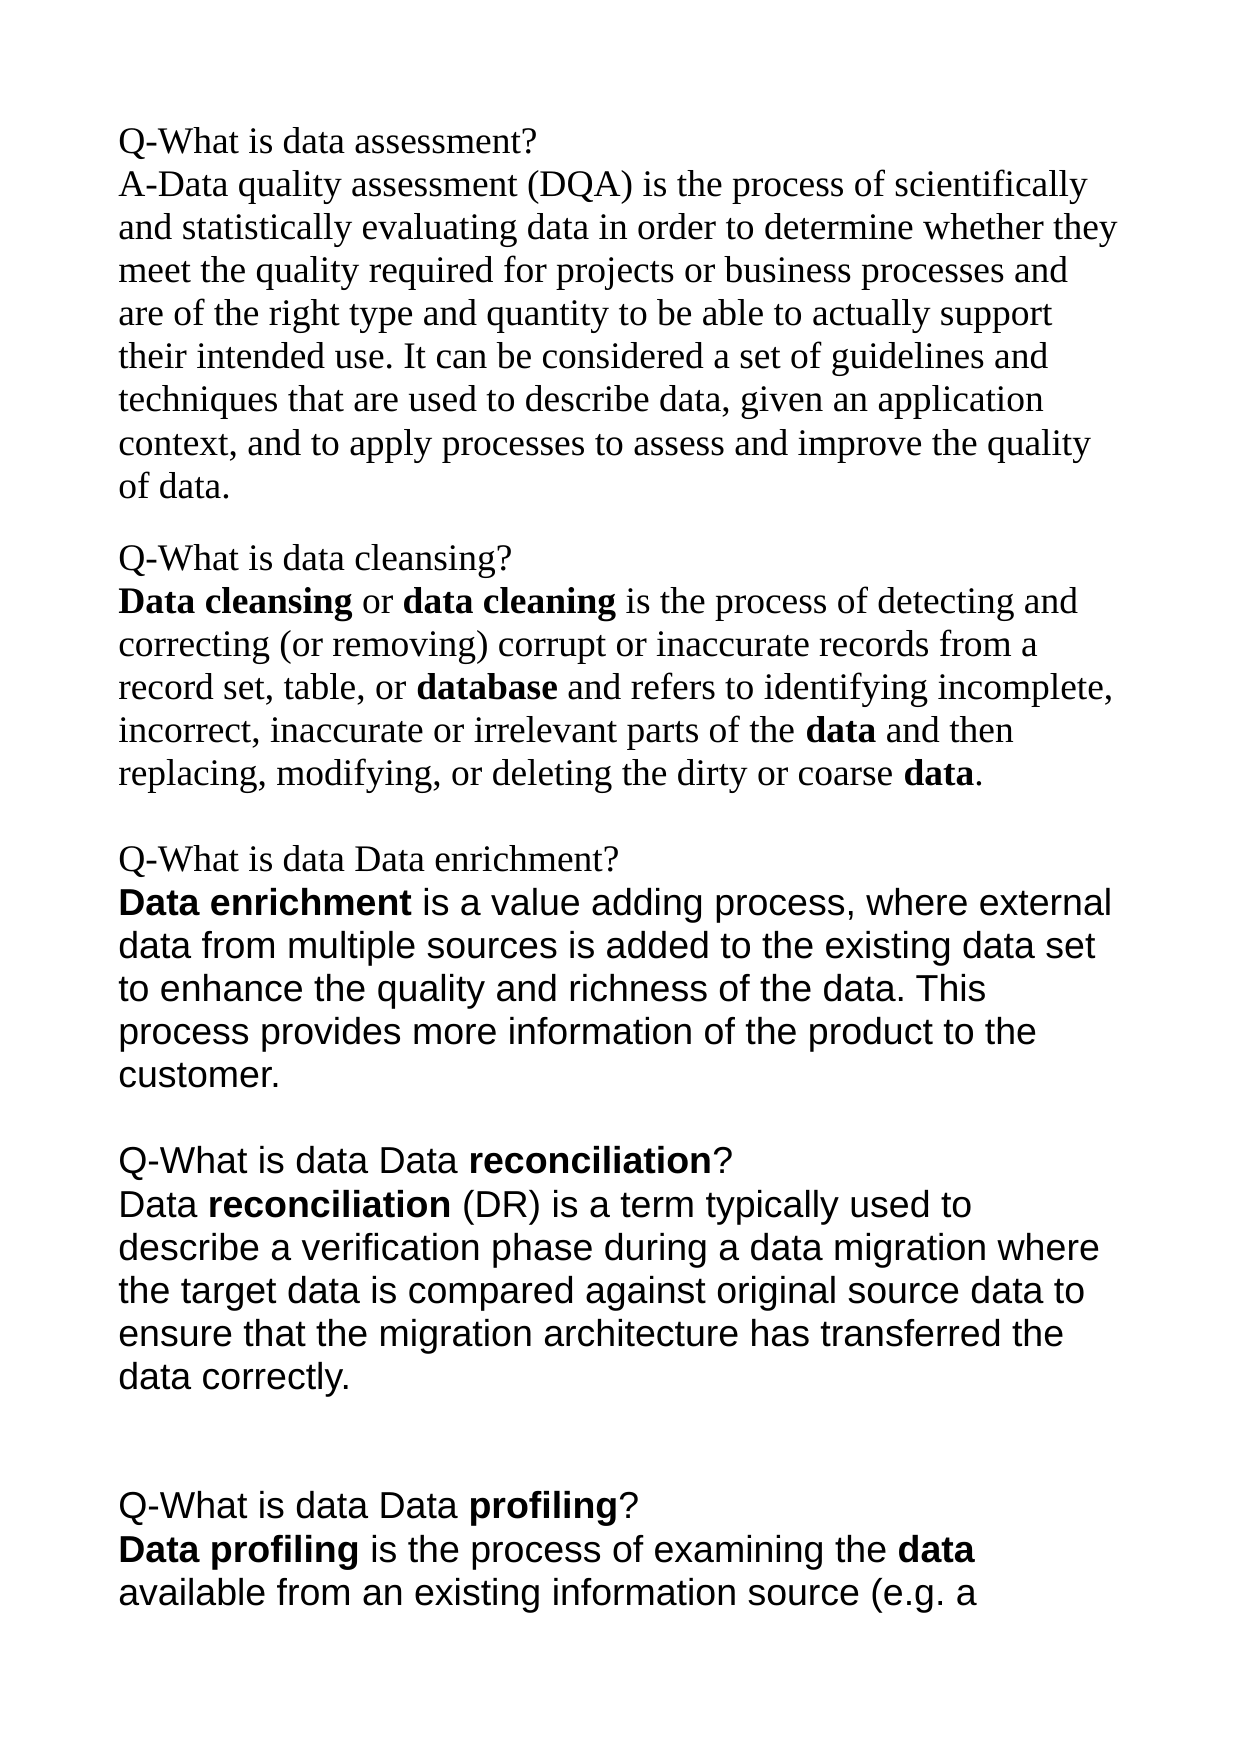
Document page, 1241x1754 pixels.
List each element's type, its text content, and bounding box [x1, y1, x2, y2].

text Data cleansing or data cleaning is the process of detecting and correcting (or removing) corrupt or inaccurate records from a record set, table, or database and refers to identifying incomplete, incorrect, inaccurate or irrelevant parts of the data and then replacing, modifying, or deleting the dirty or coarse data. [118, 578, 1122, 794]
text Data reconciliation (DR) is a term typically used to describe a verification phase during a data migration where the target data is compared against original source data to ensure that the migration architecture has transferred the data correctly. [118, 1182, 1122, 1397]
text Data profiling is the process of examining the data available from an existing information source (e.g. a [118, 1527, 1122, 1613]
text Data enrichment is a value adding process, where external data from multiple sources is added to the existing data set to enhance the quality and richness of the data. This process provides more information of the product to the customer. [118, 880, 1122, 1096]
text Q-What is data Data reconciliation? [118, 1139, 1122, 1182]
text Q-What is data cleansing? [118, 535, 1122, 578]
text A-Data quality assessment (DQA) is the process of scientifically and statistically evaluating data in order to determine whether they meet the quality required for projects or business processes and are of the right type and quantity to be able to actually support their intended use. It can be considered a set of guidelines and techniques that are used to describe data, given an application context, and to apply processes to assess and improve the quality of data. [118, 161, 1122, 506]
text Q-What is data assessment? [118, 118, 1122, 161]
text Q-What is data Data enrichment? [118, 837, 1122, 880]
text Q-What is data Data profiling? [118, 1484, 1122, 1527]
